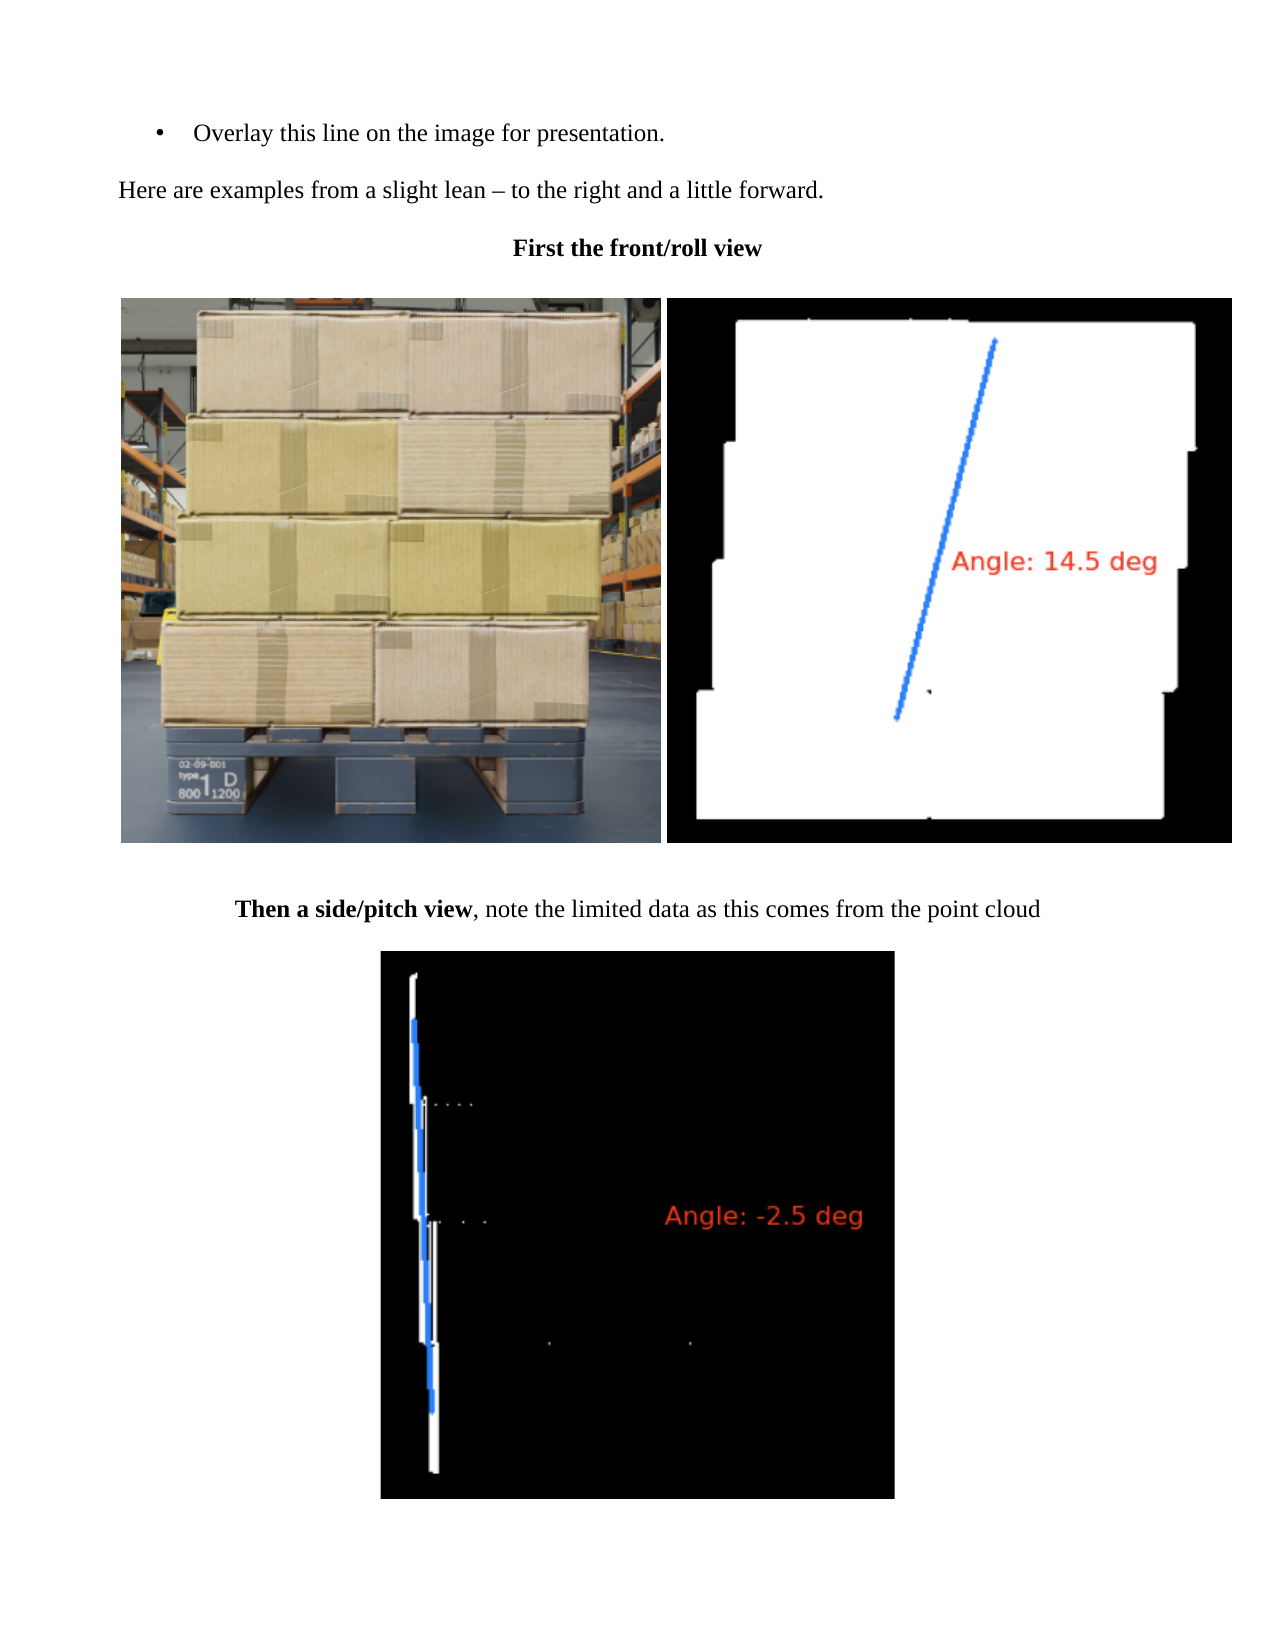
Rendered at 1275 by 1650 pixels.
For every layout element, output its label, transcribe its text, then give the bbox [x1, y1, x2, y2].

text Then a side/pitch view, note the limited data as this comes from the point cloud [118, 894, 1157, 923]
list Overlay this line on the image for presentation. [156, 118, 1157, 147]
picture [121, 298, 661, 843]
text Here are examples from a slight lean – to the right and a little forward. [118, 176, 1157, 204]
picture [380, 951, 895, 1499]
picture [667, 298, 1232, 843]
text First the front/roll view [118, 233, 1157, 262]
